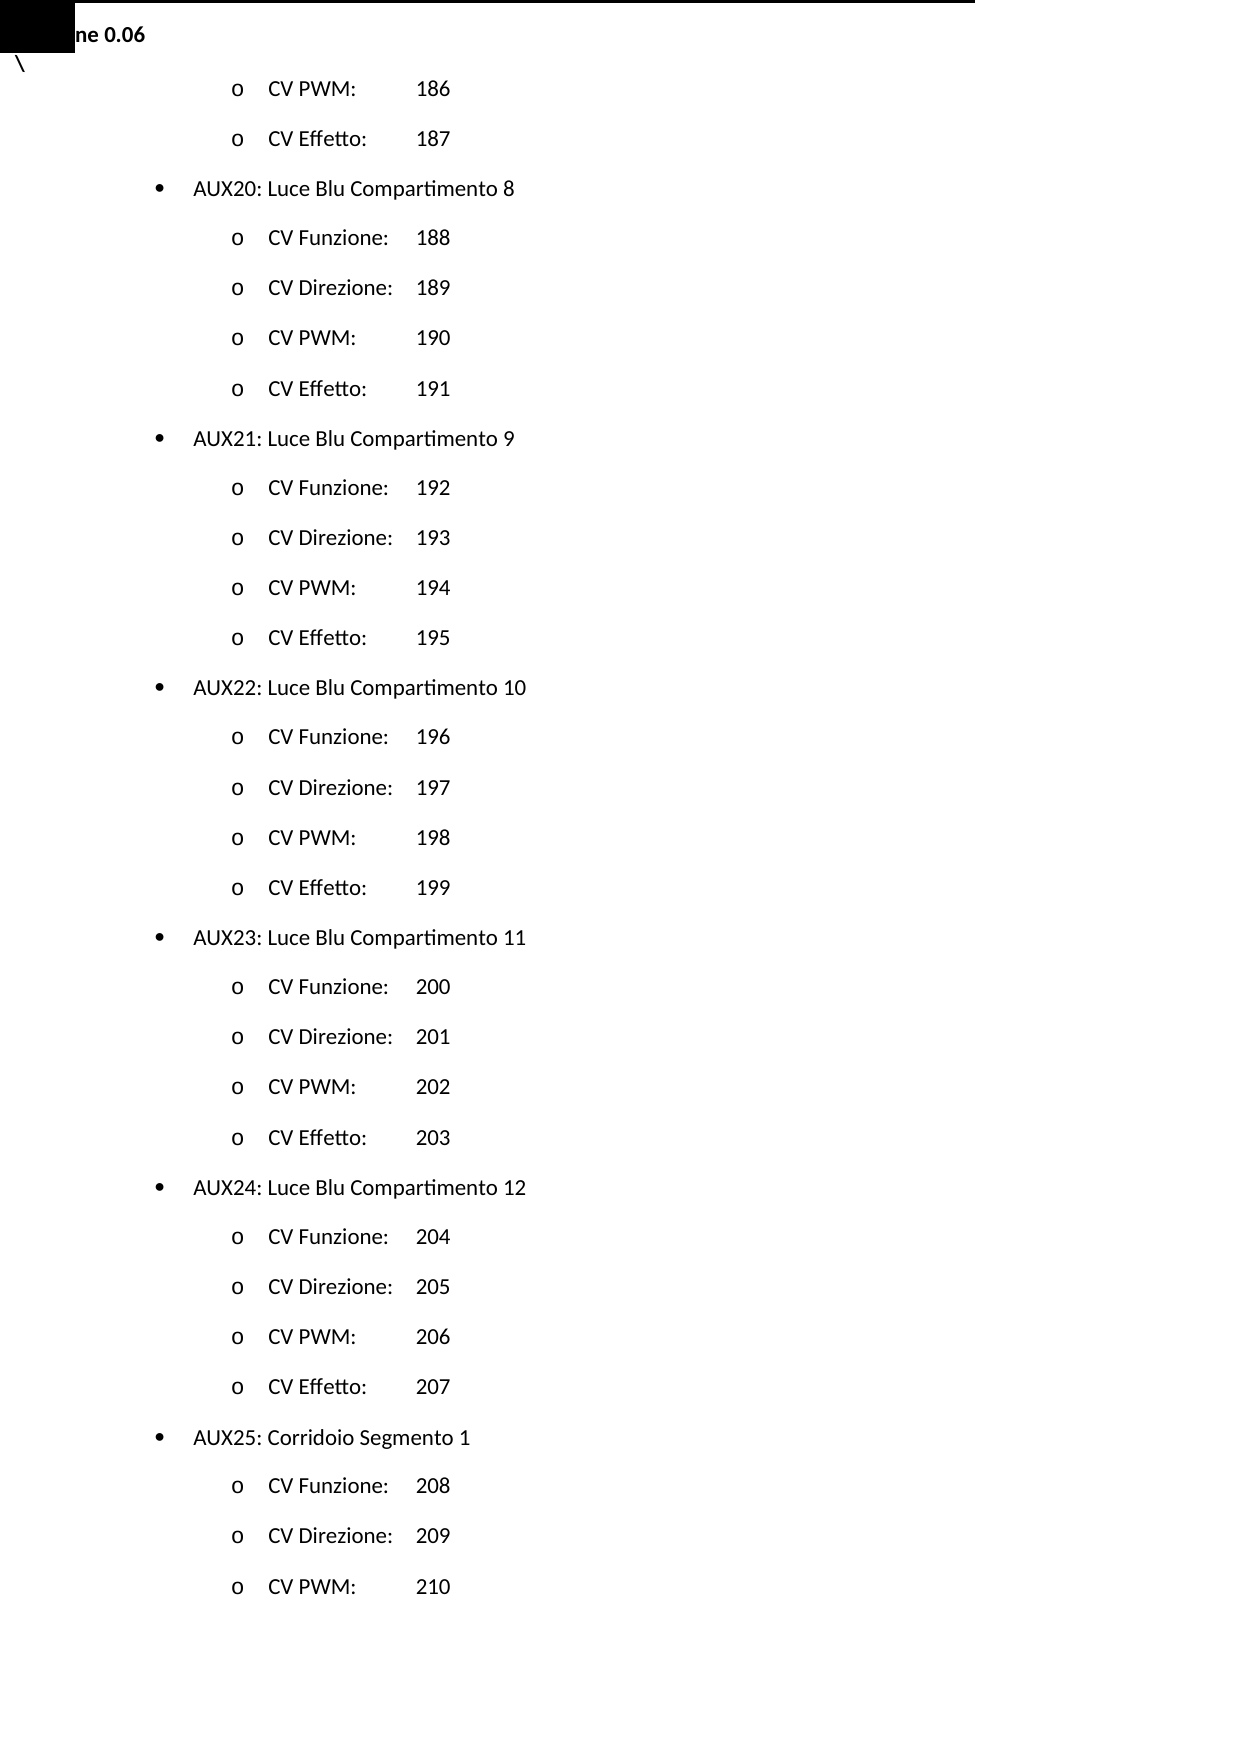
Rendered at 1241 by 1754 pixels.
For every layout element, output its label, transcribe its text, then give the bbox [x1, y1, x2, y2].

list CV Funzione: 204 [231, 1222, 1122, 1251]
list AUX21: Luce Blu Compartimento 9 [156, 424, 1122, 452]
list CV Funzione: 200 [231, 972, 1122, 1001]
list CV Funzione: 196 [231, 722, 1122, 752]
list CV Effetto: 187 [231, 124, 1122, 153]
list CV Funzione: 188 [231, 223, 1122, 252]
list CV PWM: 210 [231, 1572, 1122, 1601]
list CV PWM: 186 [231, 74, 1122, 103]
list CV Effetto: 195 [231, 623, 1122, 652]
list CV PWM: 206 [231, 1322, 1122, 1351]
list CV Funzione: 208 [231, 1471, 1122, 1501]
list CV Effetto: 203 [231, 1123, 1122, 1152]
list CV PWM: 198 [231, 823, 1122, 852]
list CV Direzione: 193 [231, 523, 1122, 552]
list CV Direzione: 197 [231, 773, 1122, 802]
list CV PWM: 190 [231, 323, 1122, 353]
list CV PWM: 194 [231, 573, 1122, 602]
list AUX25: Corridoio Segmento 1 [156, 1423, 1122, 1451]
list CV Effetto: 191 [231, 374, 1122, 403]
list CV Direzione: 201 [231, 1022, 1122, 1051]
list AUX20: Luce Blu Compartimento 8 [156, 174, 1122, 202]
list AUX23: Luce Blu Compartimento 11 [156, 923, 1122, 951]
list CV Direzione: 209 [231, 1522, 1122, 1551]
list CV Direzione: 205 [231, 1272, 1122, 1301]
list CV PWM: 202 [231, 1072, 1122, 1102]
list AUX22: Luce Blu Compartimento 10 [156, 673, 1122, 702]
list CV Effetto: 207 [231, 1372, 1122, 1402]
list CV Funzione: 192 [231, 473, 1122, 502]
list CV Effetto: 199 [231, 873, 1122, 902]
list CV Direzione: 189 [231, 273, 1122, 302]
list AUX24: Luce Blu Compartimento 12 [156, 1173, 1122, 1201]
